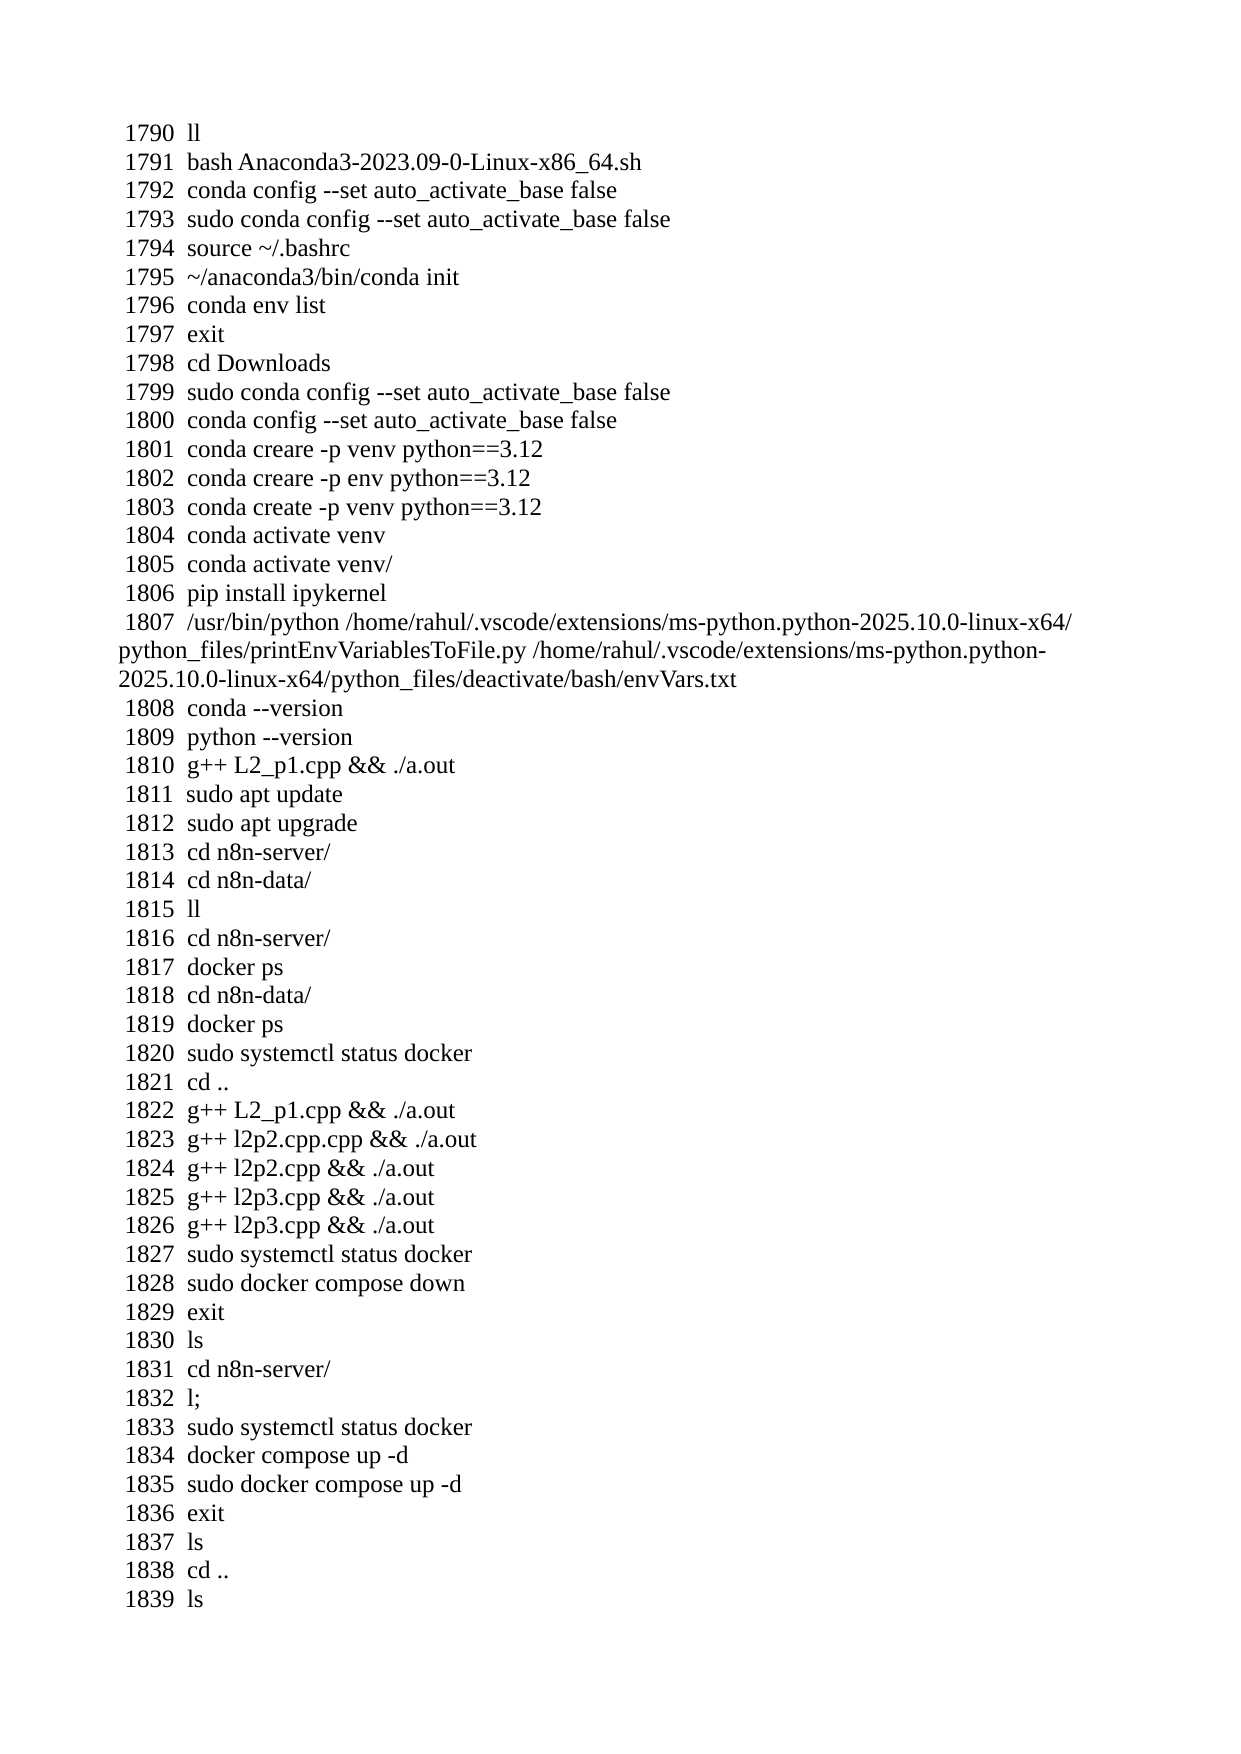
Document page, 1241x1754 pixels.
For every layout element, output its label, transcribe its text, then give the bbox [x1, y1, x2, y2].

text 1838 cd .. [118, 1556, 1122, 1584]
text 1833 sudo systemctl status docker [118, 1412, 1122, 1441]
text 1836 exit [118, 1498, 1122, 1527]
text 1810 g++ L2_p1.cpp && ./a.out [118, 751, 1122, 779]
text 1795 ~/anaconda3/bin/conda init [118, 262, 1122, 291]
text 1831 cd n8n-server/ [118, 1354, 1122, 1383]
text 1828 sudo docker compose down [118, 1268, 1122, 1297]
text 1800 conda config --set auto_activate_base false [118, 406, 1122, 434]
text 1816 cd n8n-server/ [118, 923, 1122, 952]
text 1829 exit [118, 1297, 1122, 1326]
text 1827 sudo systemctl status docker [118, 1239, 1122, 1268]
text 1834 docker compose up -d [118, 1441, 1122, 1469]
text 1835 sudo docker compose up -d [118, 1469, 1122, 1498]
text 1801 conda creare -p venv python==3.12 [118, 434, 1122, 463]
text 1799 sudo conda config --set auto_activate_base false [118, 377, 1122, 406]
text 1825 g++ l2p3.cpp && ./a.out [118, 1182, 1122, 1211]
text 1815 ll [118, 894, 1122, 923]
text 1811 sudo apt update [118, 779, 1122, 808]
text 1813 cd n8n-server/ [118, 837, 1122, 866]
text 1794 source ~/.bashrc [118, 233, 1122, 262]
text 1791 bash Anaconda3-2023.09-0-Linux-x86_64.sh [118, 147, 1122, 176]
text 1826 g++ l2p3.cpp && ./a.out [118, 1211, 1122, 1239]
text 1812 sudo apt upgrade [118, 808, 1122, 837]
text 1803 conda create -p venv python==3.12 [118, 492, 1122, 521]
text 1809 python --version [118, 722, 1122, 751]
text 1832 l; [118, 1383, 1122, 1412]
text 1830 ls [118, 1326, 1122, 1354]
text 1792 conda config --set auto_activate_base false [118, 176, 1122, 204]
text 1839 ls [118, 1584, 1122, 1613]
text 1837 ls [118, 1527, 1122, 1556]
text 1796 conda env list [118, 291, 1122, 319]
text 1790 ll [118, 118, 1122, 147]
text 1797 exit [118, 319, 1122, 348]
text 1814 cd n8n-data/ [118, 866, 1122, 894]
text 1807 /usr/bin/python /home/rahul/.vscode/extensions/ms-python.python-2025.10.0-linux-x64/python_files/printEnvVariablesToFile.py /home/rahul/.vscode/extensions/ms-python.python-2025.10.0-linux-x64/python_files/deactivate/bash/envVars.txt [118, 607, 1122, 693]
text 1806 pip install ipykernel [118, 578, 1122, 607]
text 1793 sudo conda config --set auto_activate_base false [118, 204, 1122, 233]
text 1818 cd n8n-data/ [118, 981, 1122, 1009]
text 1821 cd .. [118, 1067, 1122, 1096]
text 1802 conda creare -p env python==3.12 [118, 463, 1122, 492]
text 1798 cd Downloads [118, 348, 1122, 377]
text 1808 conda --version [118, 693, 1122, 722]
text 1820 sudo systemctl status docker [118, 1038, 1122, 1067]
text 1823 g++ l2p2.cpp.cpp && ./a.out [118, 1124, 1122, 1153]
text 1819 docker ps [118, 1009, 1122, 1038]
text 1817 docker ps [118, 952, 1122, 981]
text 1822 g++ L2_p1.cpp && ./a.out [118, 1096, 1122, 1124]
text 1804 conda activate venv [118, 521, 1122, 549]
text 1824 g++ l2p2.cpp && ./a.out [118, 1153, 1122, 1182]
text 1805 conda activate venv/ [118, 549, 1122, 578]
